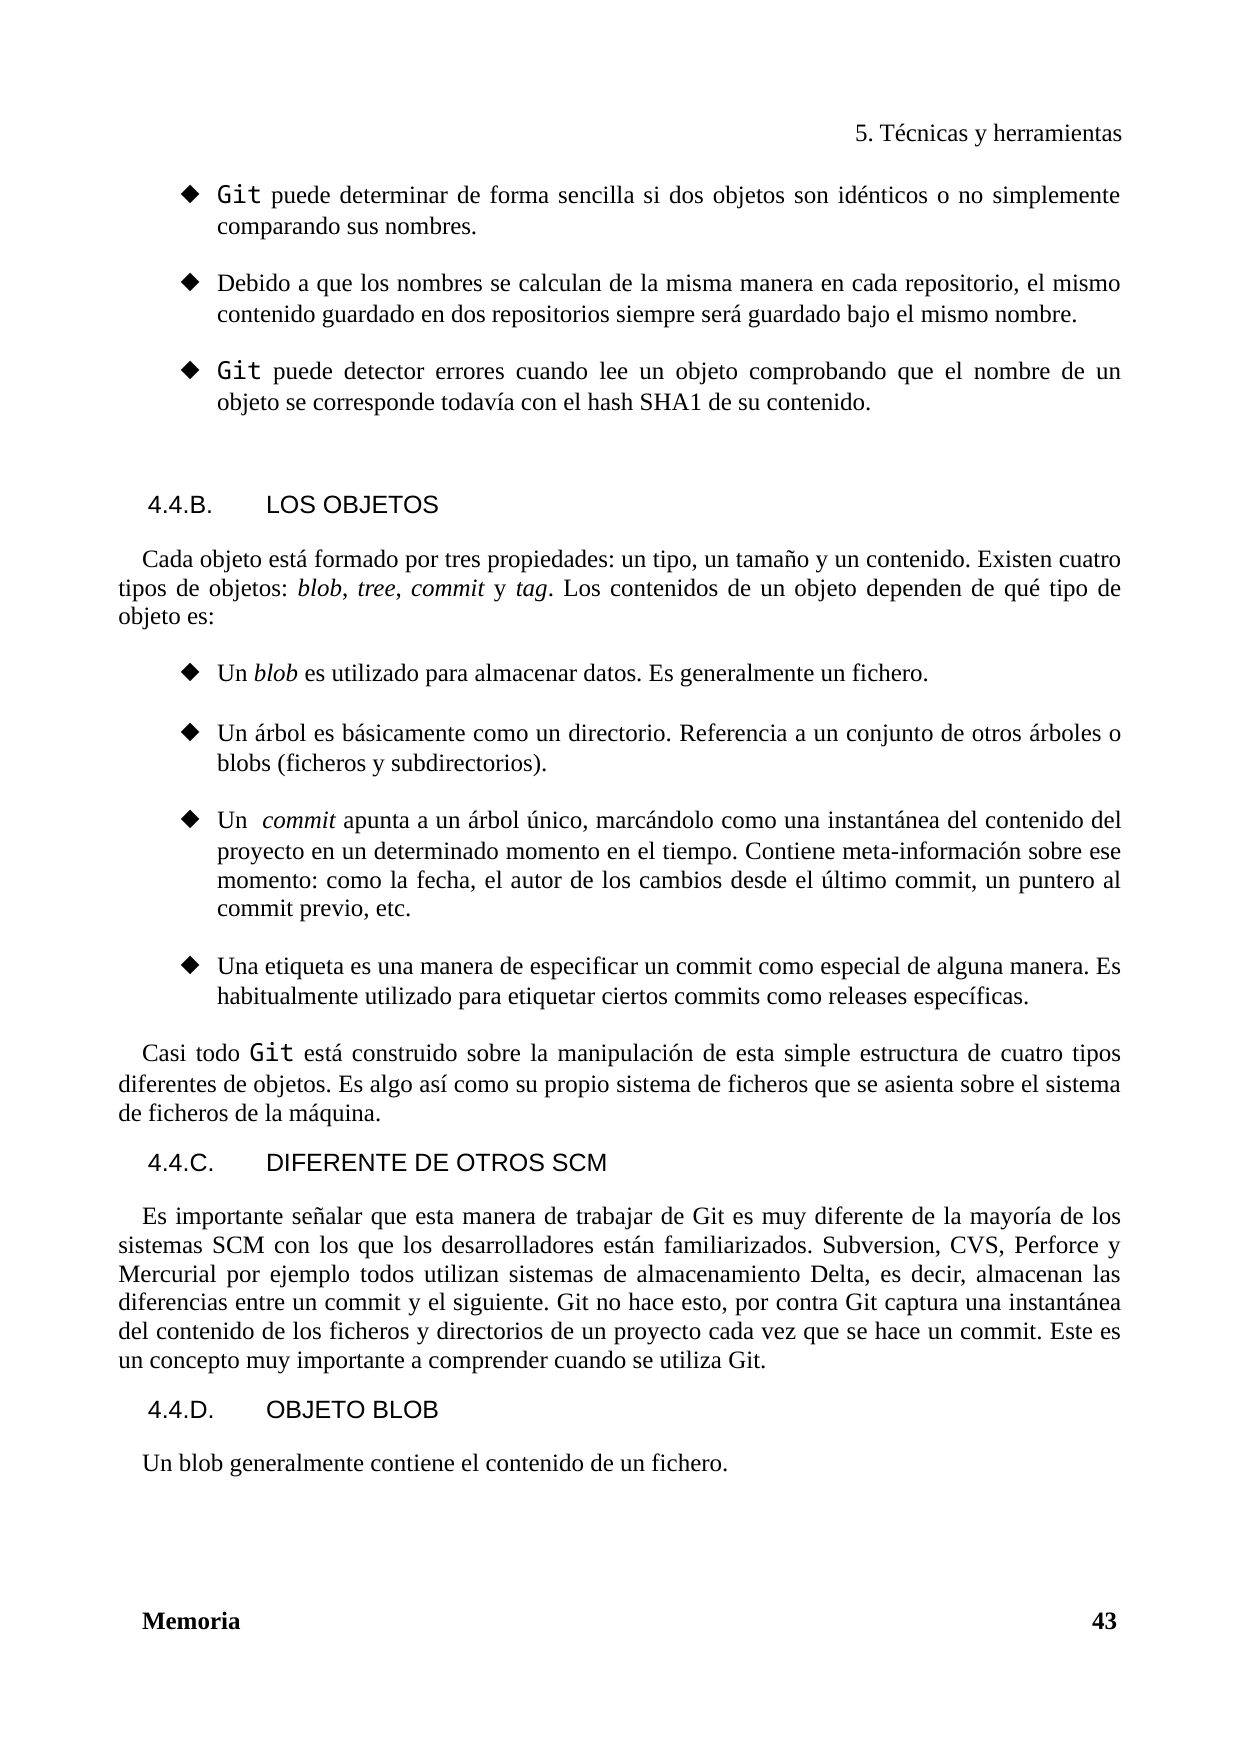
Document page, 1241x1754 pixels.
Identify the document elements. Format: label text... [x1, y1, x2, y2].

text Casi todo Git está construido sobre la manipulación de esta simple estructura de cuatro tipos diferentes de objetos. Es algo así como su propio sistema de ficheros que se asienta sobre el sistema de ficheros de la máquina. [118, 1035, 1122, 1127]
list Una etiqueta es una manera de especificar un commit como especial de alguna manera. Es habitualmente utilizado para etiquetar ciertos commits como releases específicas. [179, 947, 1122, 1010]
text Un blob generalmente contiene el contenido de un fichero. [118, 1448, 1122, 1477]
subtitle Objeto blob [148, 1394, 1122, 1423]
list Git puede determinar de forma sencilla si dos objetos son idénticos o no simplemente comparando sus nombres. [179, 177, 1122, 240]
list Debido a que los nombres se calculan de la misma manera en cada repositorio, el mismo contenido guardado en dos repositorios siempre será guardado bajo el mismo nombre. [179, 265, 1122, 328]
subtitle Diferente de otros sCM [148, 1147, 1122, 1176]
subtitle Los objetos [148, 490, 1122, 519]
text Es importante señalar que esta manera de trabajar de Git es muy diferente de la mayoría de los sistemas SCM con los que los desarrolladores están familiarizados. Subversion, CVS, Perforce y Mercurial por ejemplo todos utilizan sistemas de almacenamiento Delta, es decir, almacenan las diferencias entre un commit y el siguiente. Git no hace esto, por contra Git captura una instantánea del contenido de los ficheros y directorios de un proyecto cada vez que se hace un commit. Este es un concepto muy importante a comprender cuando se utiliza Git. [118, 1201, 1122, 1374]
list Un commit apunta a un árbol único, marcándolo como una instantánea del contenido del proyecto en un determinado momento en el tiempo. Contiene meta-información sobre ese momento: como la fecha, el autor de los cambios desde el último commit, un puntero al commit previo, etc. [179, 802, 1122, 922]
text Cada objeto está formado por tres propiedades: un tipo, un tamaño y un contenido. Existen cuatro tipos de objetos: blob, tree, commit y tag. Los contenidos de un objeto dependen de qué tipo de objeto es: [118, 544, 1122, 630]
list Git puede detector errores cuando lee un objeto comprobando que el nombre de un objeto se corresponde todavía con el hash SHA1 de su contenido. [179, 353, 1122, 416]
list Un blob es utilizado para almacenar datos. Es generalmente un fichero. [179, 655, 1122, 689]
list Un árbol es básicamente como un directorio. Referencia a un conjunto de otros árboles o blobs (ficheros y subdirectorios). [179, 714, 1122, 777]
